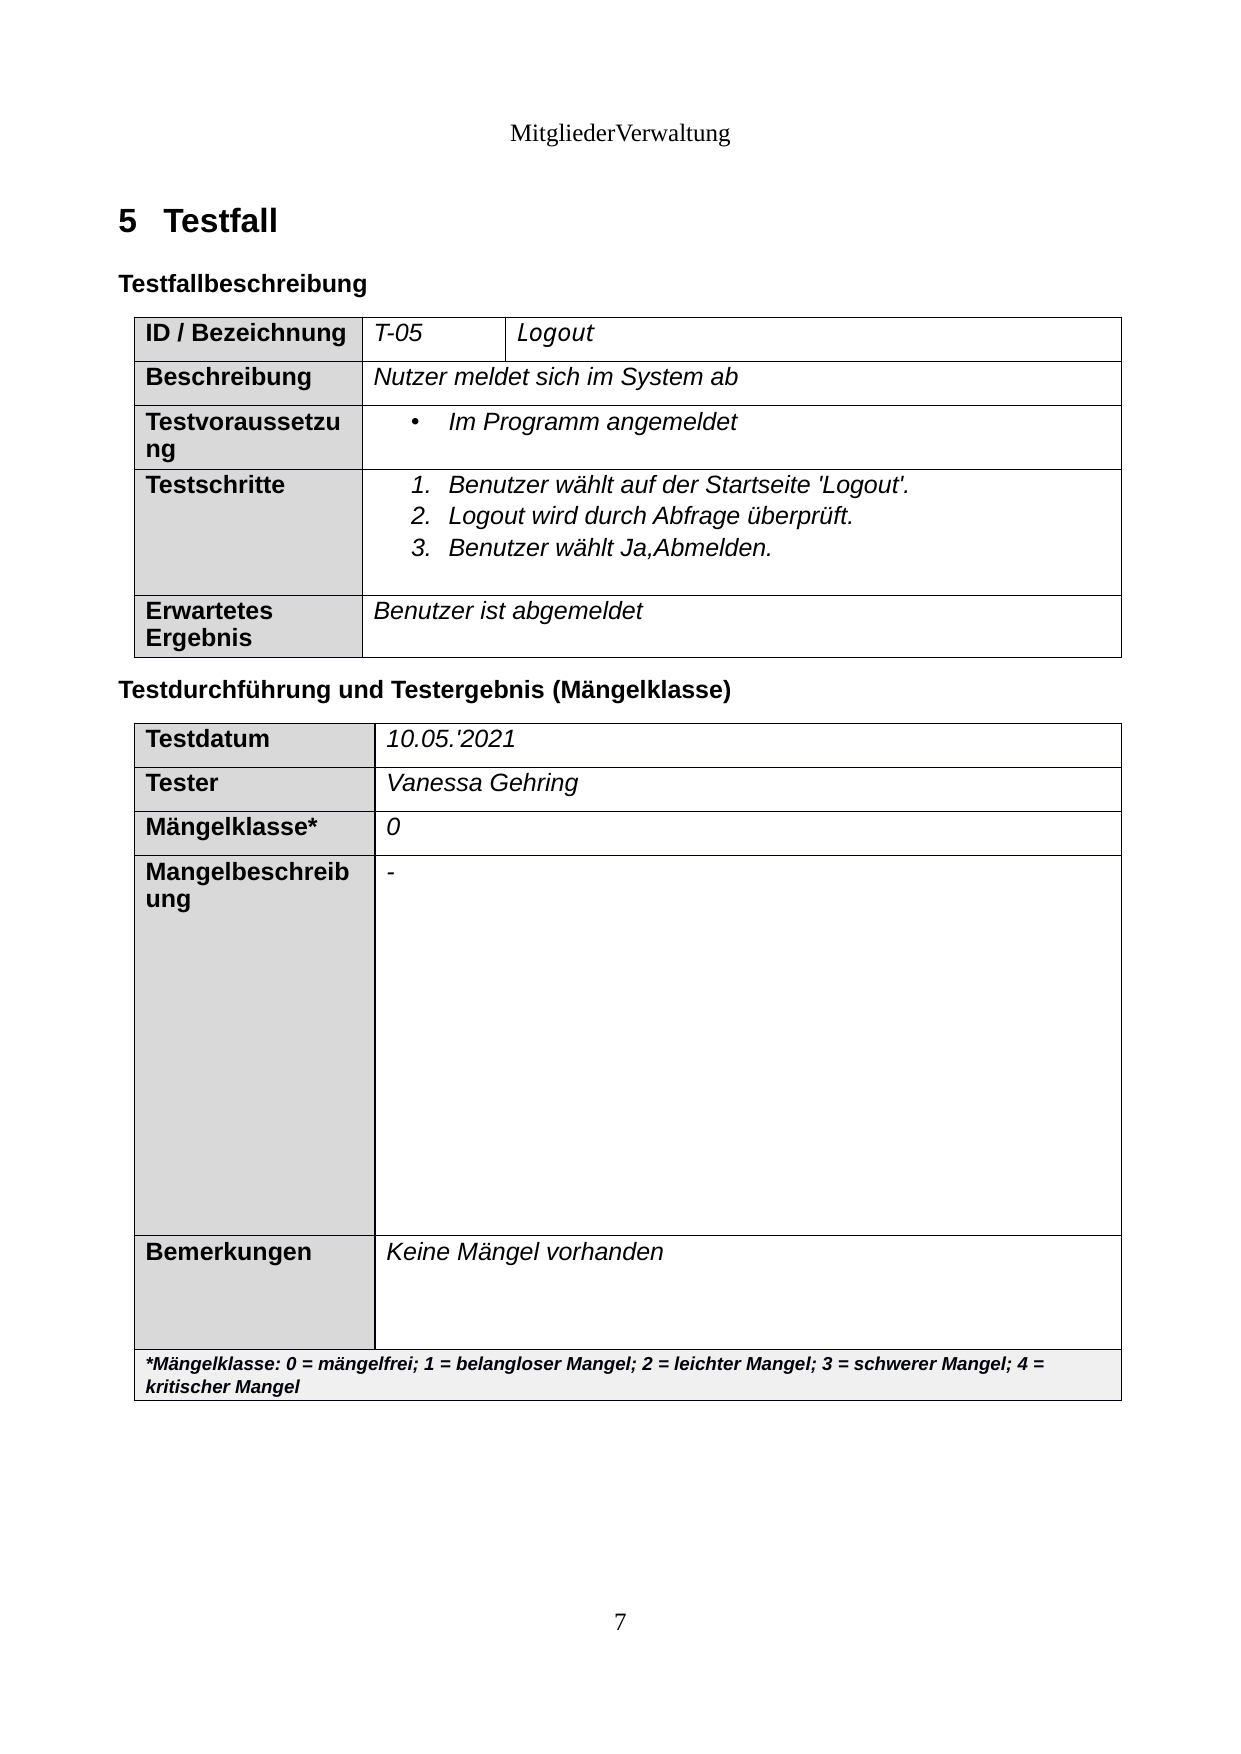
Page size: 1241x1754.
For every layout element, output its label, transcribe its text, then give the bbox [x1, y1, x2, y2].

table_cell Benutzer ist abgemeldet [363, 596, 1121, 657]
table_cell Keine Mängel vorhanden [376, 1236, 1121, 1349]
table_cell Erwartetes Ergebnis [135, 596, 362, 657]
table_cell 0 [376, 812, 1121, 855]
table_cell Nutzer meldet sich im System ab [363, 362, 1121, 405]
table_header Logout [506, 318, 1121, 361]
subtitle Testfall [118, 201, 1122, 240]
table_cell Mängelklasse* [135, 812, 374, 855]
table_cell Testschritte [135, 470, 362, 595]
table_header Testdatum [135, 724, 374, 767]
table_cell Im Programm angemeldet [363, 406, 1121, 469]
table_cell Tester [135, 768, 374, 811]
text Testfallbeschreibung [118, 269, 1122, 298]
table_cell Beschreibung [135, 362, 362, 405]
table_header ID / Bezeichnung [135, 318, 362, 361]
table_cell Mangelbeschreibung [135, 856, 374, 1235]
table_cell *Mängelklasse: 0 = mängelfrei; 1 = belangloser Mangel; 2 = leichter Mangel; 3 = schwerer Mangel; 4 = kritischer Mangel [135, 1350, 1121, 1400]
table_cell Testvoraussetzung [135, 406, 362, 469]
table_header 10.05.'2021 [376, 724, 1121, 767]
text Testdurchführung und Testergebnis (Mängelklasse) [118, 675, 1122, 704]
table_cell Bemerkungen [135, 1236, 374, 1349]
table_cell - [376, 856, 1121, 1235]
table_cell Vanessa Gehring [376, 768, 1121, 811]
table_cell Benutzer wählt auf der Startseite 'Logout'. Logout wird durch Abfrage überprüft. Benutzer wählt Ja,Abmelden. [363, 470, 1121, 595]
table_header T-05 [363, 318, 505, 361]
